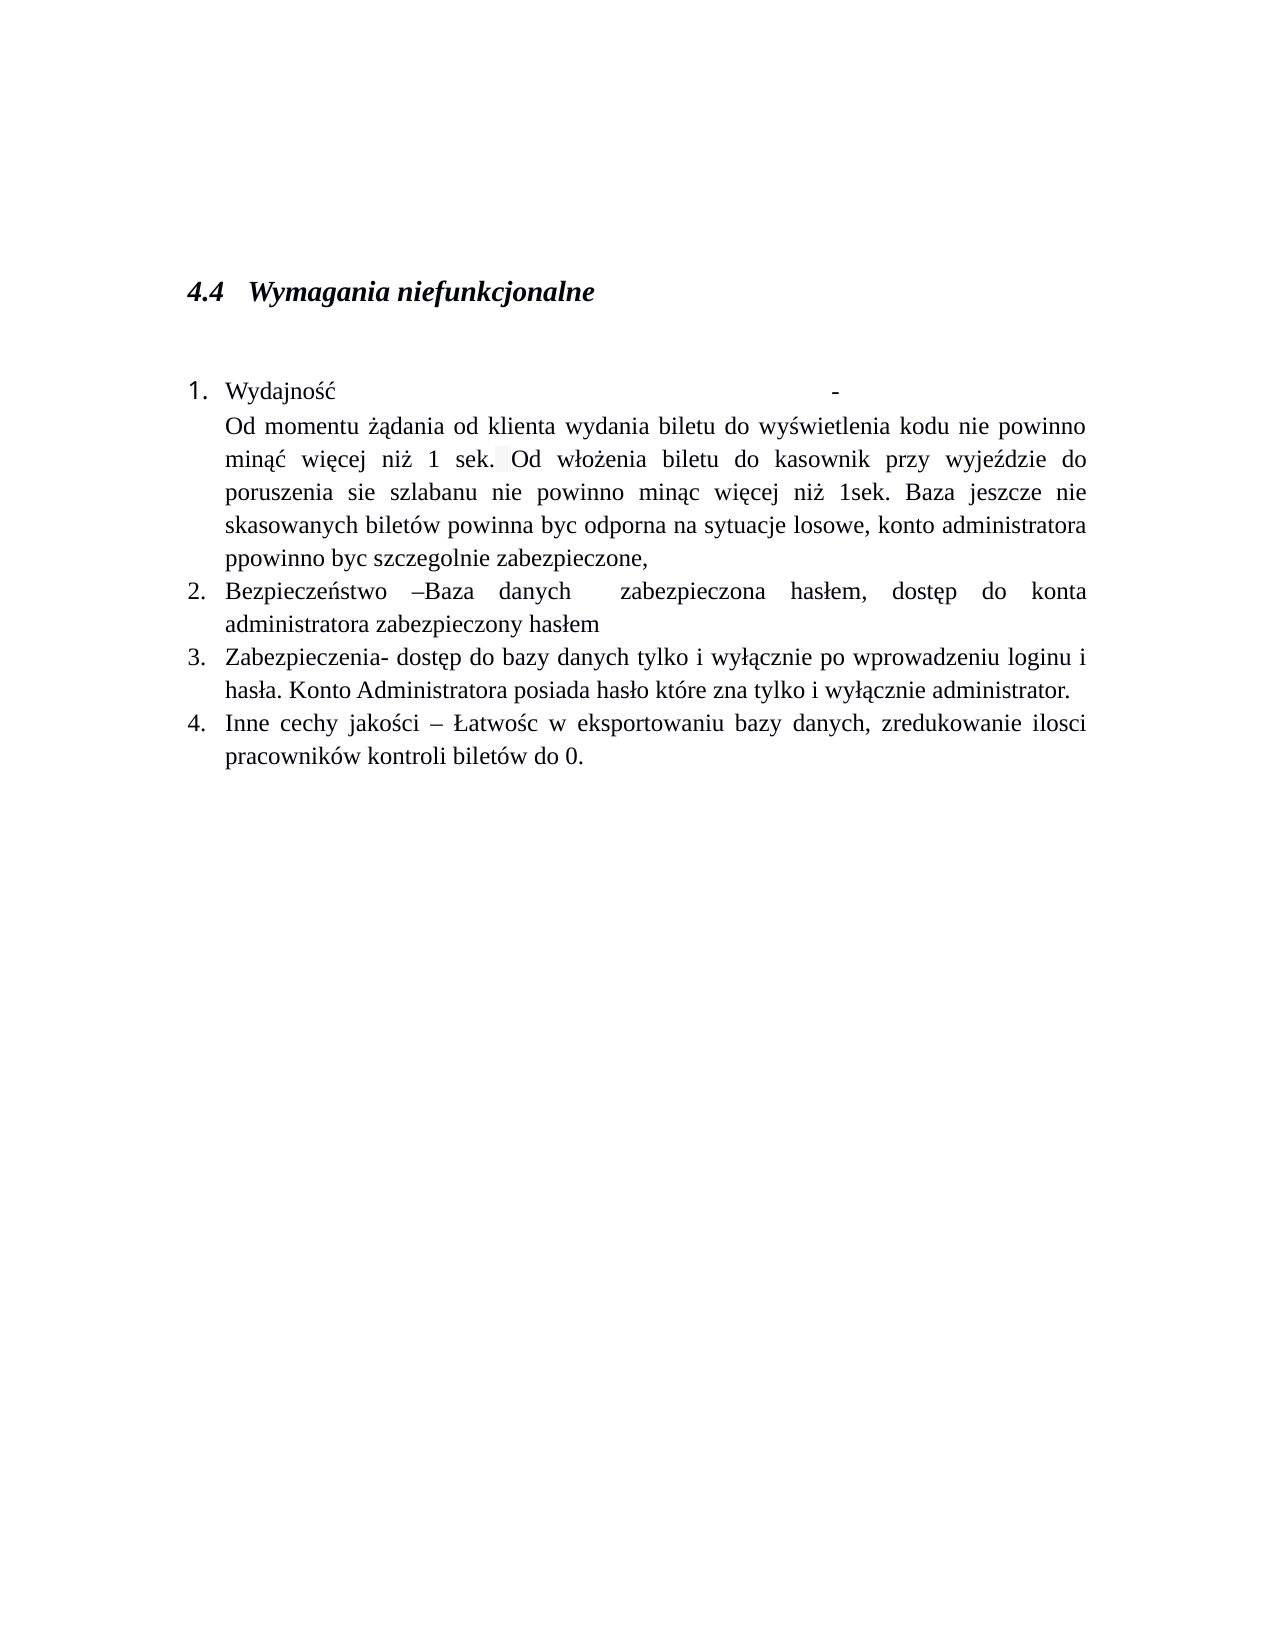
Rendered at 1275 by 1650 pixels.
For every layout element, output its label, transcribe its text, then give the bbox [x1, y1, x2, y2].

list Zabezpieczenia- dostęp do bazy danych tylko i wyłącznie po wprowadzeniu loginu i hasła. Konto Administratora posiada hasło które zna tylko i wyłącznie administrator. [187, 642, 1087, 704]
list Wydajność - Od momentu żądania od klienta wydania biletu do wyświetlenia kodu nie powinno minąć więcej niż 1 sek. Od włożenia biletu do kasownik przy wyjeździe do poruszenia sie szlabanu nie powinno minąc więcej niż 1sek. Baza jeszcze nie skasowanych biletów powinna byc odporna na sytuacje losowe, konto administratora ppowinno byc szczegolnie zabezpieczone, [187, 373, 1087, 572]
list Inne cechy jakości – Łatwośc w eksportowaniu bazy danych, zredukowanie ilosci pracowników kontroli biletów do 0. [187, 708, 1087, 770]
subtitle Wymagania niefunkcjonalne [187, 274, 1087, 308]
list Bezpieczeństwo –Baza danych zabezpieczona hasłem, dostęp do konta administratora zabezpieczony hasłem [187, 576, 1087, 638]
